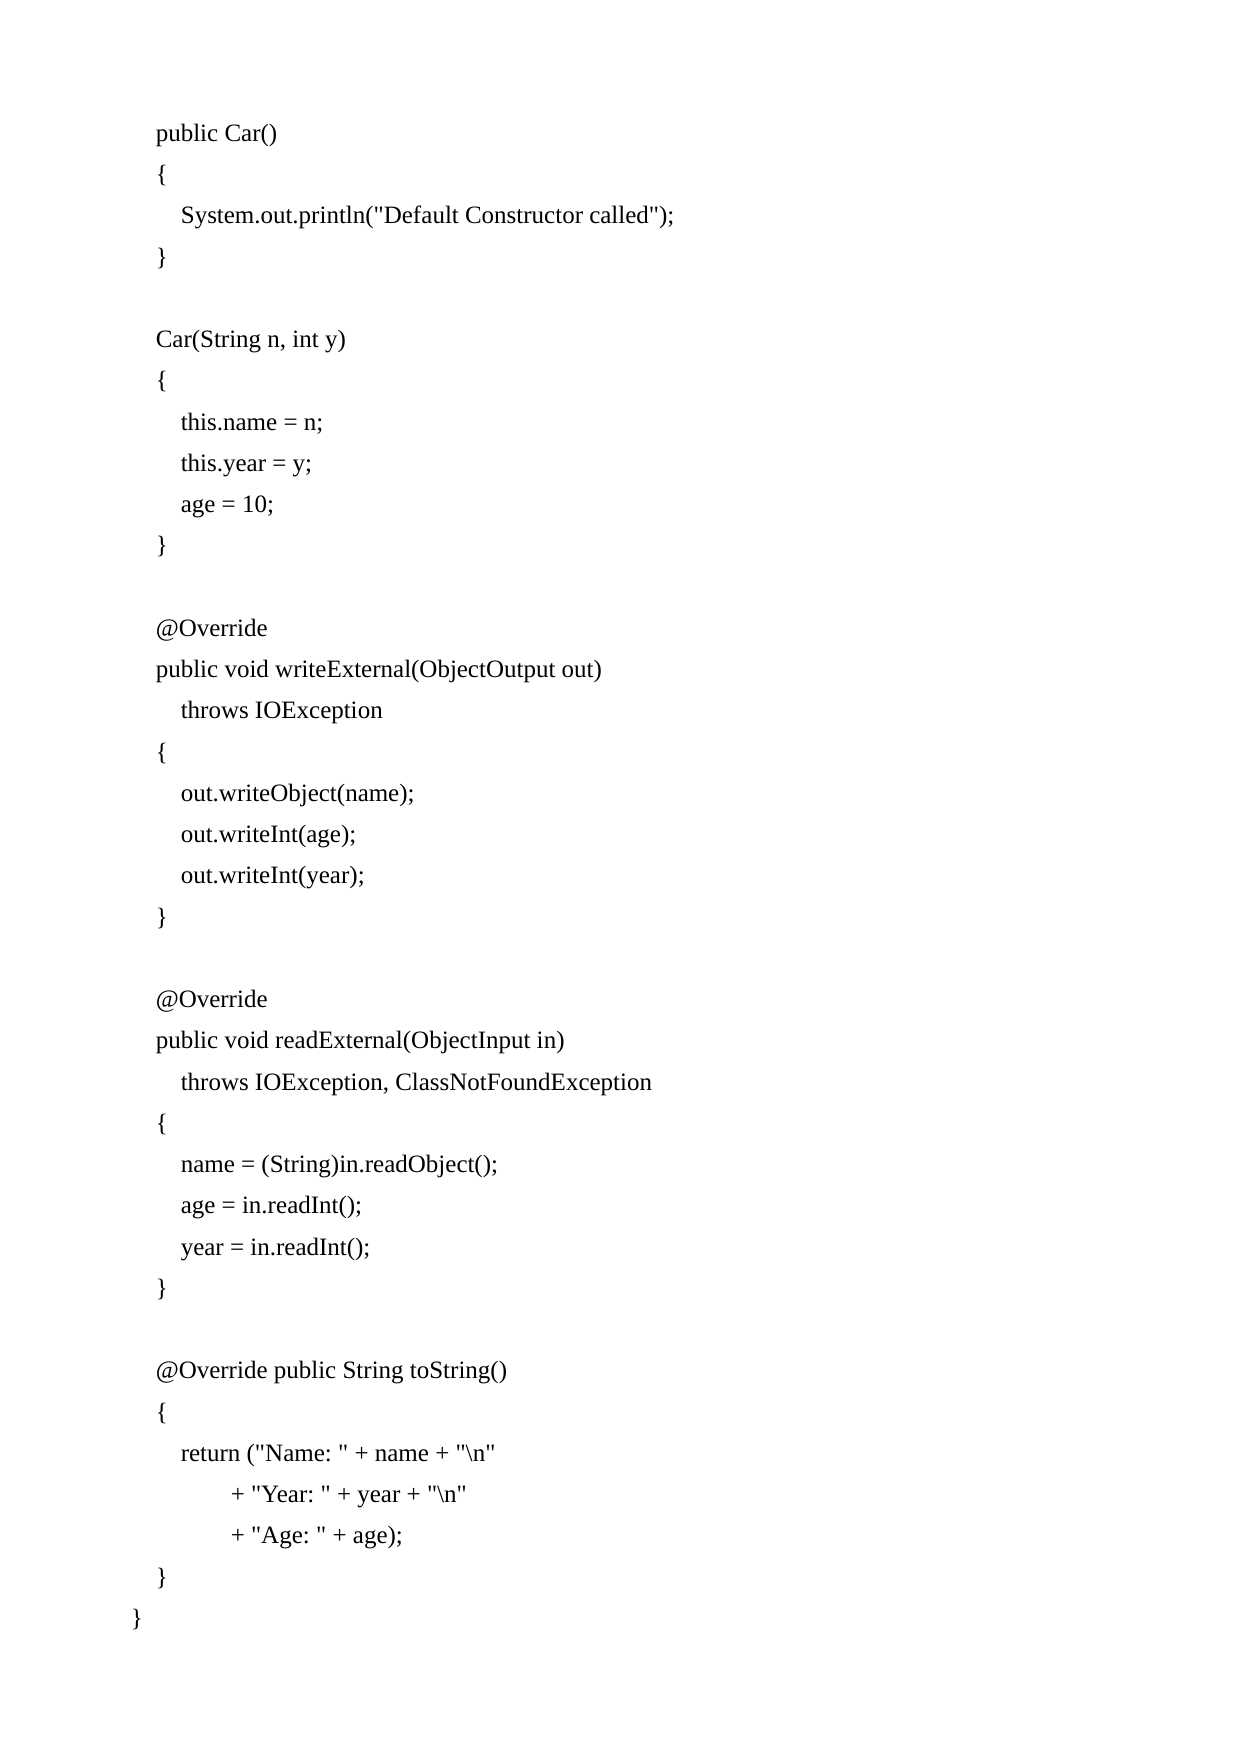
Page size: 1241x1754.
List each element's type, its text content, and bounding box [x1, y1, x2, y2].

text @Override [131, 984, 1122, 1013]
text { [131, 159, 1122, 188]
text } [131, 902, 1122, 931]
text this.year = y; [131, 448, 1122, 477]
text Car(String n, int y) [131, 324, 1122, 353]
text } [131, 1273, 1122, 1302]
text out.writeObject(name); [131, 778, 1122, 807]
text name = (String)in.readObject(); [131, 1149, 1122, 1178]
text public Car() [131, 118, 1122, 147]
text public void writeExternal(ObjectOutput out) [131, 654, 1122, 683]
text out.writeInt(year); [131, 861, 1122, 889]
text } [131, 242, 1122, 271]
text + "Age: " + age); [131, 1521, 1122, 1549]
text age = in.readInt(); [131, 1191, 1122, 1219]
text System.out.println("Default Constructor called"); [131, 201, 1122, 229]
text } [131, 1603, 1122, 1632]
text { [131, 1108, 1122, 1137]
text throws IOException, ClassNotFoundException [131, 1067, 1122, 1096]
text } [131, 531, 1122, 559]
text throws IOException [131, 696, 1122, 724]
text } [131, 1562, 1122, 1591]
text { [131, 1397, 1122, 1426]
text { [131, 737, 1122, 766]
text this.name = n; [131, 407, 1122, 436]
text public void readExternal(ObjectInput in) [131, 1026, 1122, 1054]
text year = in.readInt(); [131, 1232, 1122, 1261]
text return ("Name: " + name + "\n" [131, 1438, 1122, 1467]
text + "Year: " + year + "\n" [131, 1479, 1122, 1508]
text @Override public String toString() [131, 1356, 1122, 1384]
text { [131, 366, 1122, 394]
text out.writeInt(age); [131, 819, 1122, 848]
text @Override [131, 613, 1122, 642]
text age = 10; [131, 489, 1122, 518]
